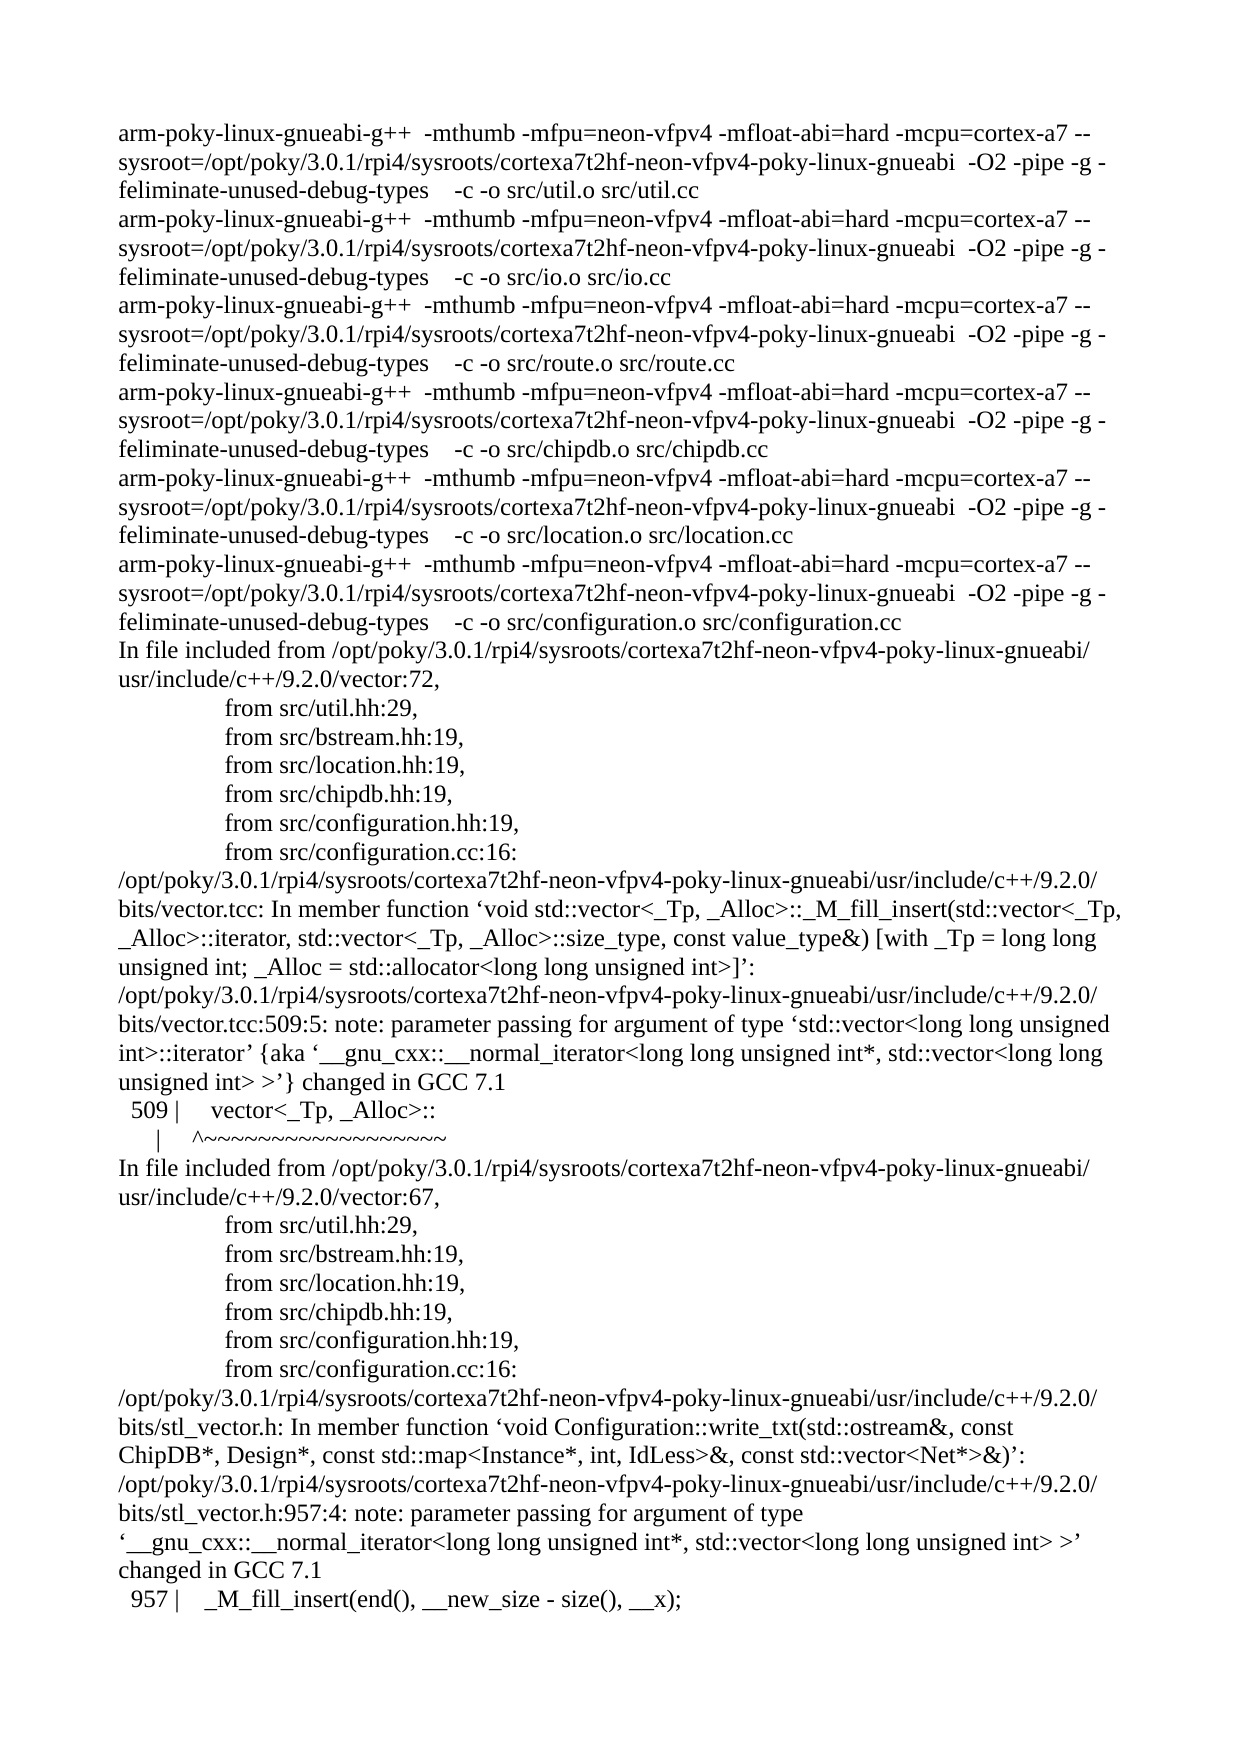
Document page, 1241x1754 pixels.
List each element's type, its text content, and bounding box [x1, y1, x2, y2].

text 509 | vector<_Tp, _Alloc>:: [118, 1096, 1122, 1124]
text In file included from /opt/poky/3.0.1/rpi4/sysroots/cortexa7t2hf-neon-vfpv4-poky-linux-gnueabi/usr/include/c++/9.2.0/vector:72, [118, 636, 1122, 693]
text arm-poky-linux-gnueabi-g++ -mthumb -mfpu=neon-vfpv4 -mfloat-abi=hard -mcpu=cortex-a7 --sysroot=/opt/poky/3.0.1/rpi4/sysroots/cortexa7t2hf-neon-vfpv4-poky-linux-gnueabi -O2 -pipe -g -feliminate-unused-debug-types -c -o src/chipdb.o src/chipdb.cc [118, 377, 1122, 463]
text arm-poky-linux-gnueabi-g++ -mthumb -mfpu=neon-vfpv4 -mfloat-abi=hard -mcpu=cortex-a7 --sysroot=/opt/poky/3.0.1/rpi4/sysroots/cortexa7t2hf-neon-vfpv4-poky-linux-gnueabi -O2 -pipe -g -feliminate-unused-debug-types -c -o src/location.o src/location.cc [118, 463, 1122, 549]
text from src/chipdb.hh:19, [118, 1297, 1122, 1326]
text from src/util.hh:29, [118, 693, 1122, 722]
text arm-poky-linux-gnueabi-g++ -mthumb -mfpu=neon-vfpv4 -mfloat-abi=hard -mcpu=cortex-a7 --sysroot=/opt/poky/3.0.1/rpi4/sysroots/cortexa7t2hf-neon-vfpv4-poky-linux-gnueabi -O2 -pipe -g -feliminate-unused-debug-types -c -o src/util.o src/util.cc [118, 118, 1122, 204]
text from src/configuration.cc:16: [118, 1354, 1122, 1383]
text from src/bstream.hh:19, [118, 1239, 1122, 1268]
text /opt/poky/3.0.1/rpi4/sysroots/cortexa7t2hf-neon-vfpv4-poky-linux-gnueabi/usr/include/c++/9.2.0/bits/vector.tcc:509:5: note: parameter passing for argument of type ‘std::vector<long long unsigned int>::iterator’ {aka ‘__gnu_cxx::__normal_iterator<long long unsigned int*, std::vector<long long unsigned int> >’} changed in GCC 7.1 [118, 981, 1122, 1096]
text In file included from /opt/poky/3.0.1/rpi4/sysroots/cortexa7t2hf-neon-vfpv4-poky-linux-gnueabi/usr/include/c++/9.2.0/vector:67, [118, 1153, 1122, 1211]
text from src/configuration.cc:16: [118, 837, 1122, 866]
text from src/util.hh:29, [118, 1211, 1122, 1239]
text | ^~~~~~~~~~~~~~~~~~~ [118, 1124, 1122, 1153]
text arm-poky-linux-gnueabi-g++ -mthumb -mfpu=neon-vfpv4 -mfloat-abi=hard -mcpu=cortex-a7 --sysroot=/opt/poky/3.0.1/rpi4/sysroots/cortexa7t2hf-neon-vfpv4-poky-linux-gnueabi -O2 -pipe -g -feliminate-unused-debug-types -c -o src/io.o src/io.cc [118, 204, 1122, 291]
text from src/location.hh:19, [118, 1268, 1122, 1297]
text from src/location.hh:19, [118, 751, 1122, 779]
text 957 | _M_fill_insert(end(), __new_size - size(), __x); [118, 1584, 1122, 1613]
text from src/chipdb.hh:19, [118, 779, 1122, 808]
text arm-poky-linux-gnueabi-g++ -mthumb -mfpu=neon-vfpv4 -mfloat-abi=hard -mcpu=cortex-a7 --sysroot=/opt/poky/3.0.1/rpi4/sysroots/cortexa7t2hf-neon-vfpv4-poky-linux-gnueabi -O2 -pipe -g -feliminate-unused-debug-types -c -o src/configuration.o src/configuration.cc [118, 549, 1122, 636]
text from src/configuration.hh:19, [118, 1326, 1122, 1354]
text /opt/poky/3.0.1/rpi4/sysroots/cortexa7t2hf-neon-vfpv4-poky-linux-gnueabi/usr/include/c++/9.2.0/bits/stl_vector.h: In member function ‘void Configuration::write_txt(std::ostream&, const ChipDB*, Design*, const std::map<Instance*, int, IdLess>&, const std::vector<Net*>&)’: [118, 1383, 1122, 1469]
text arm-poky-linux-gnueabi-g++ -mthumb -mfpu=neon-vfpv4 -mfloat-abi=hard -mcpu=cortex-a7 --sysroot=/opt/poky/3.0.1/rpi4/sysroots/cortexa7t2hf-neon-vfpv4-poky-linux-gnueabi -O2 -pipe -g -feliminate-unused-debug-types -c -o src/route.o src/route.cc [118, 291, 1122, 377]
text from src/bstream.hh:19, [118, 722, 1122, 751]
text /opt/poky/3.0.1/rpi4/sysroots/cortexa7t2hf-neon-vfpv4-poky-linux-gnueabi/usr/include/c++/9.2.0/bits/stl_vector.h:957:4: note: parameter passing for argument of type ‘__gnu_cxx::__normal_iterator<long long unsigned int*, std::vector<long long unsigned int> >’ changed in GCC 7.1 [118, 1469, 1122, 1584]
text /opt/poky/3.0.1/rpi4/sysroots/cortexa7t2hf-neon-vfpv4-poky-linux-gnueabi/usr/include/c++/9.2.0/bits/vector.tcc: In member function ‘void std::vector<_Tp, _Alloc>::_M_fill_insert(std::vector<_Tp, _Alloc>::iterator, std::vector<_Tp, _Alloc>::size_type, const value_type&) [with _Tp = long long unsigned int; _Alloc = std::allocator<long long unsigned int>]’: [118, 866, 1122, 981]
text from src/configuration.hh:19, [118, 808, 1122, 837]
